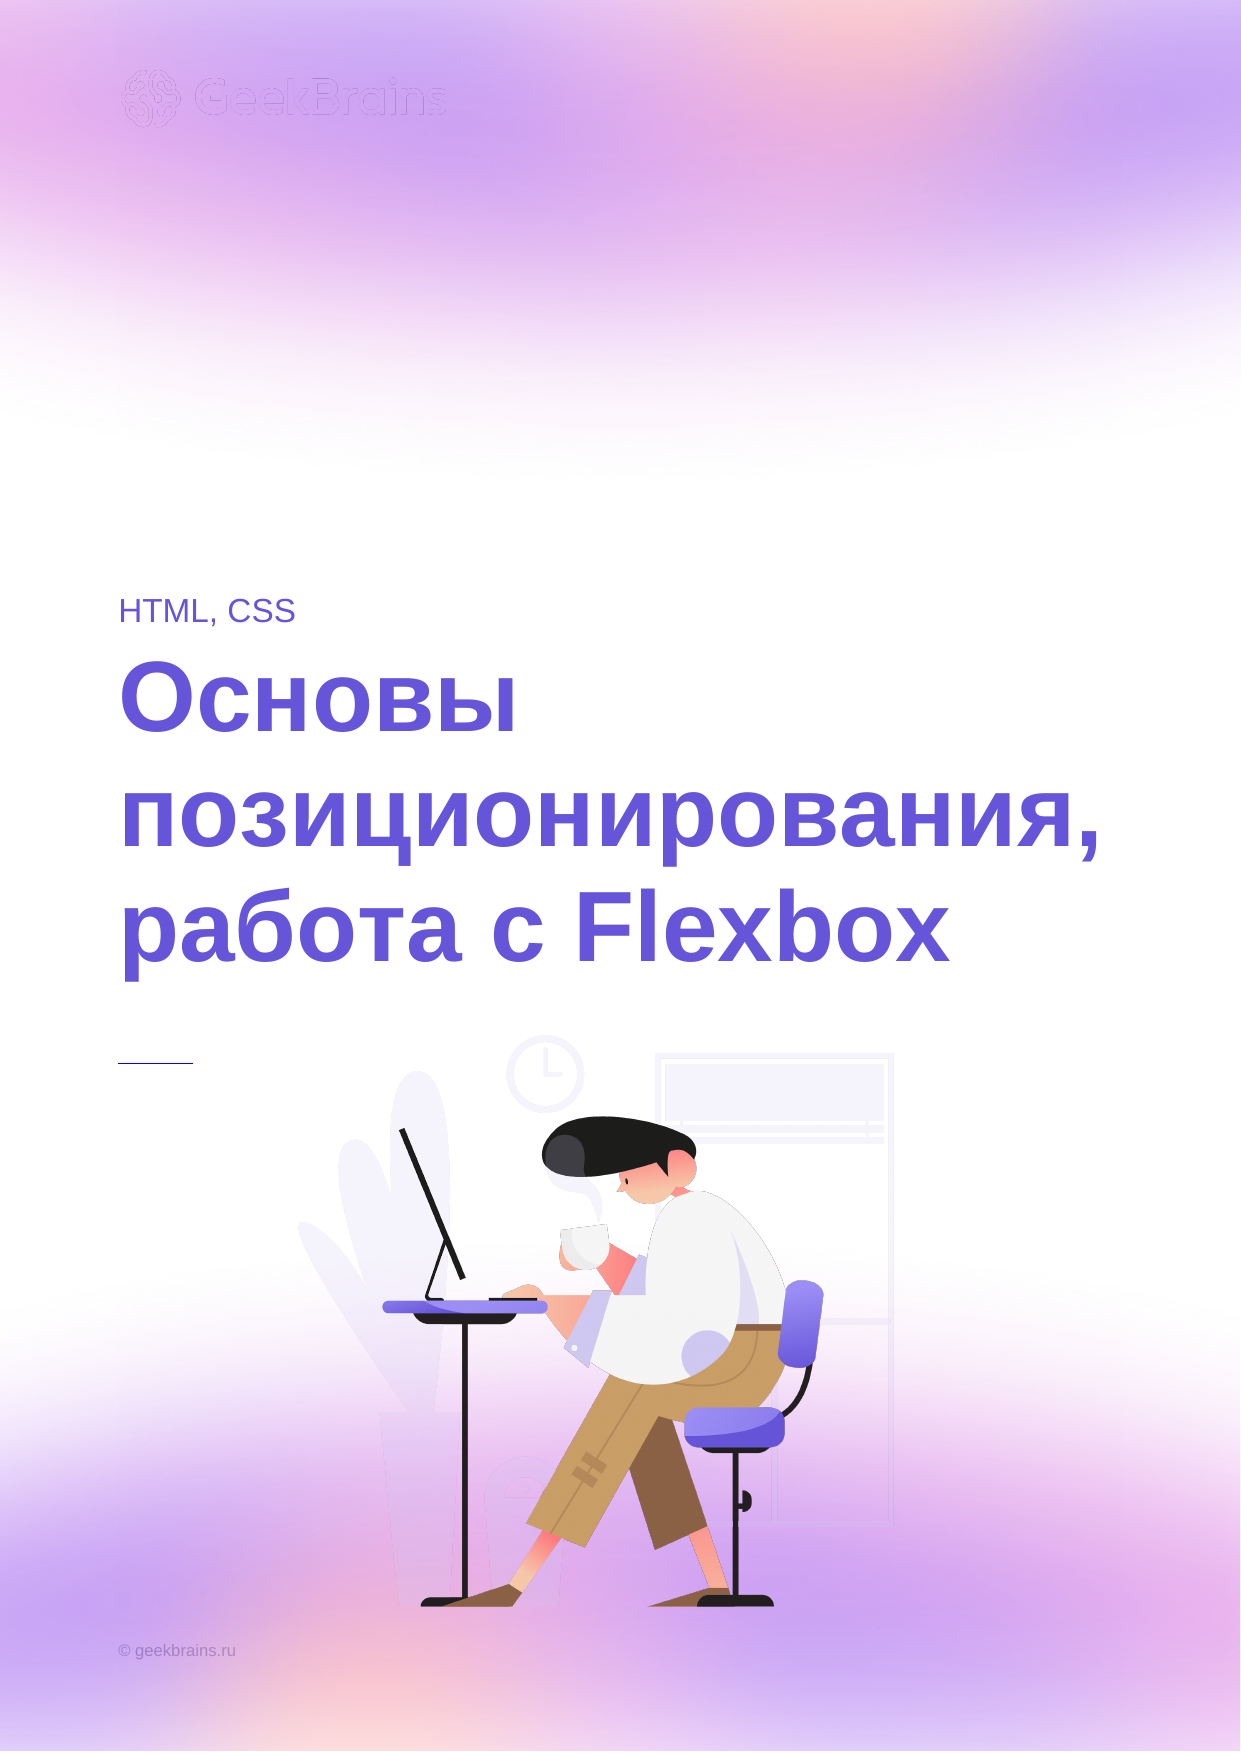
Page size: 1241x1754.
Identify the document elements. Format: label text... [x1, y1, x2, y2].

title Основы позиционирования, работа с Flexbox [118, 637, 1122, 982]
picture [0, 1020, 1241, 1751]
subtitle HTML, CSS [118, 591, 1122, 629]
picture [0, 0, 1241, 507]
